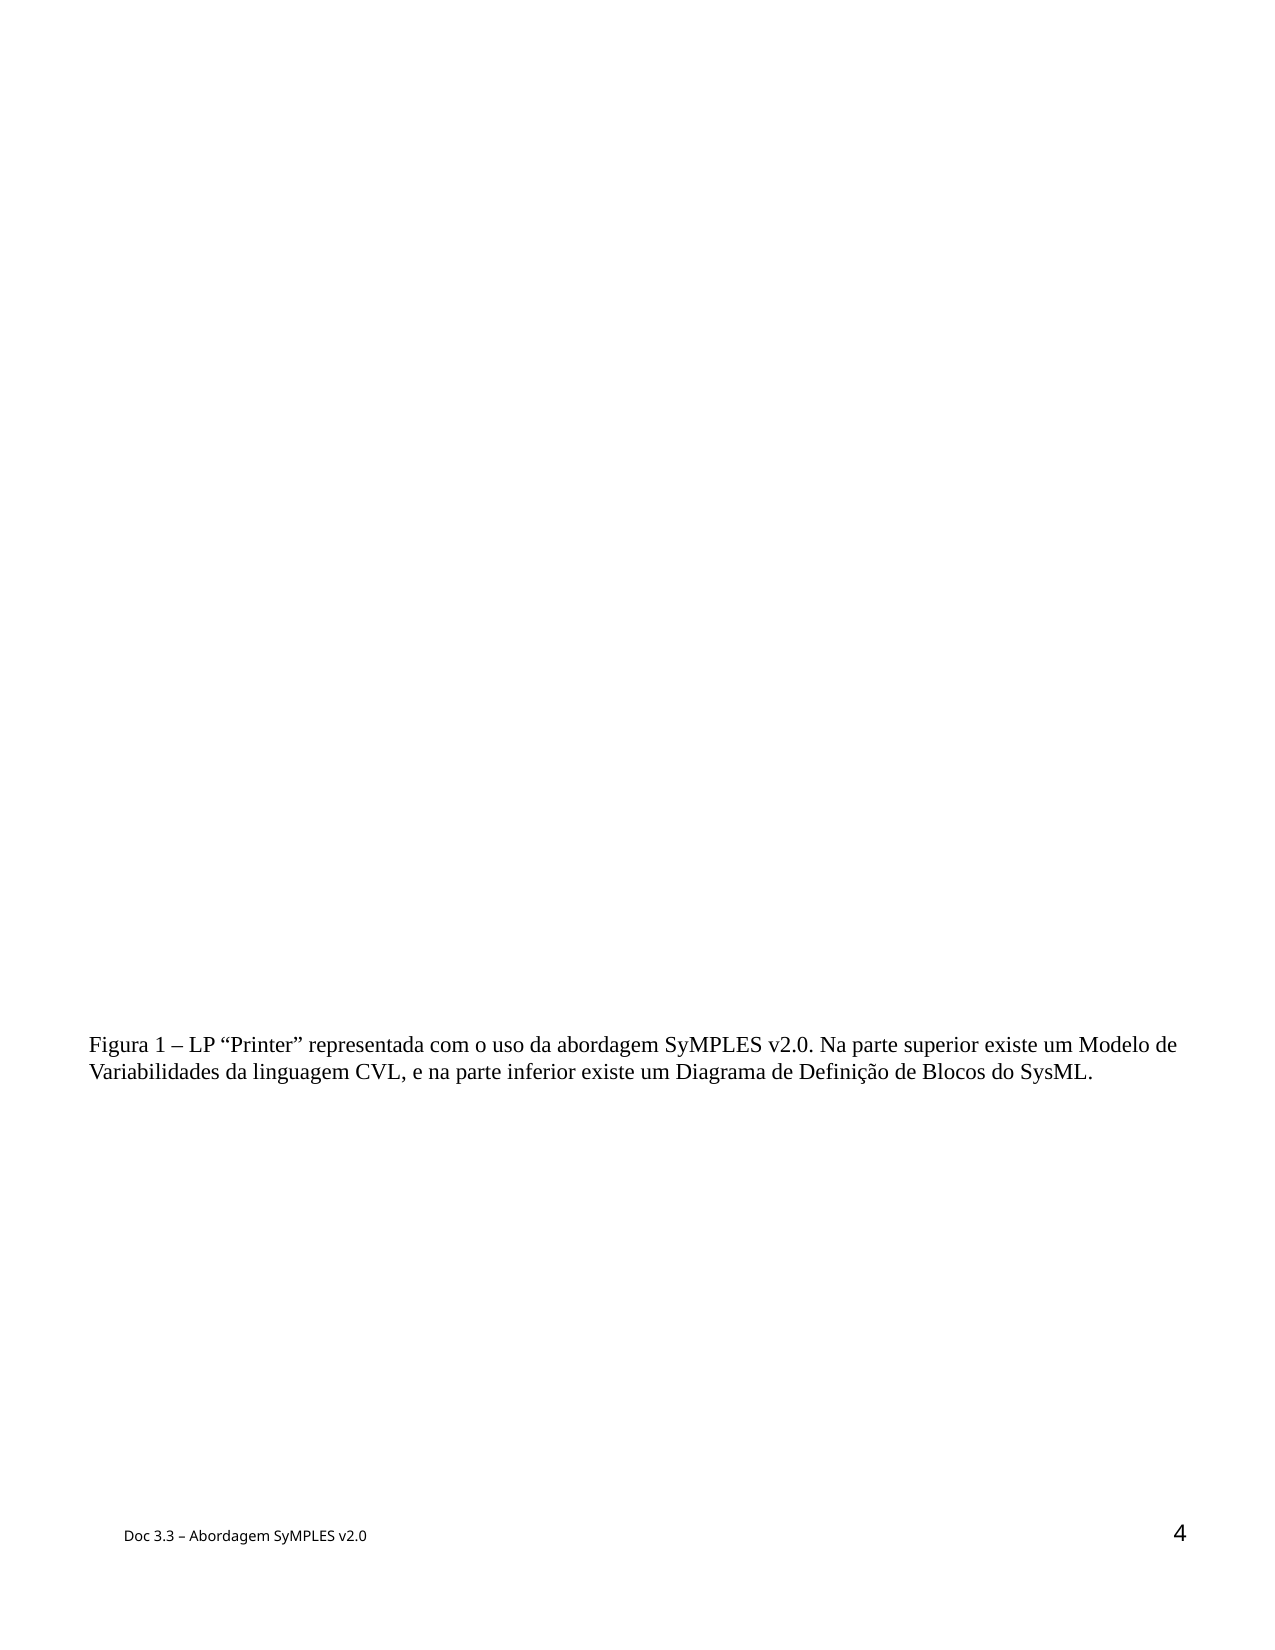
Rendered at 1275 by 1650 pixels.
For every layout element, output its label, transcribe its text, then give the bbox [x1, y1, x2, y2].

text Figura 1 – LP “Printer” representada com o uso da abordagem SyMPLES v2.0. Na parte superior existe um Modelo de Variabilidades da linguagem CVL, e na parte inferior existe um Diagrama de Definição de Blocos do SysML. [89, 101, 1186, 1084]
